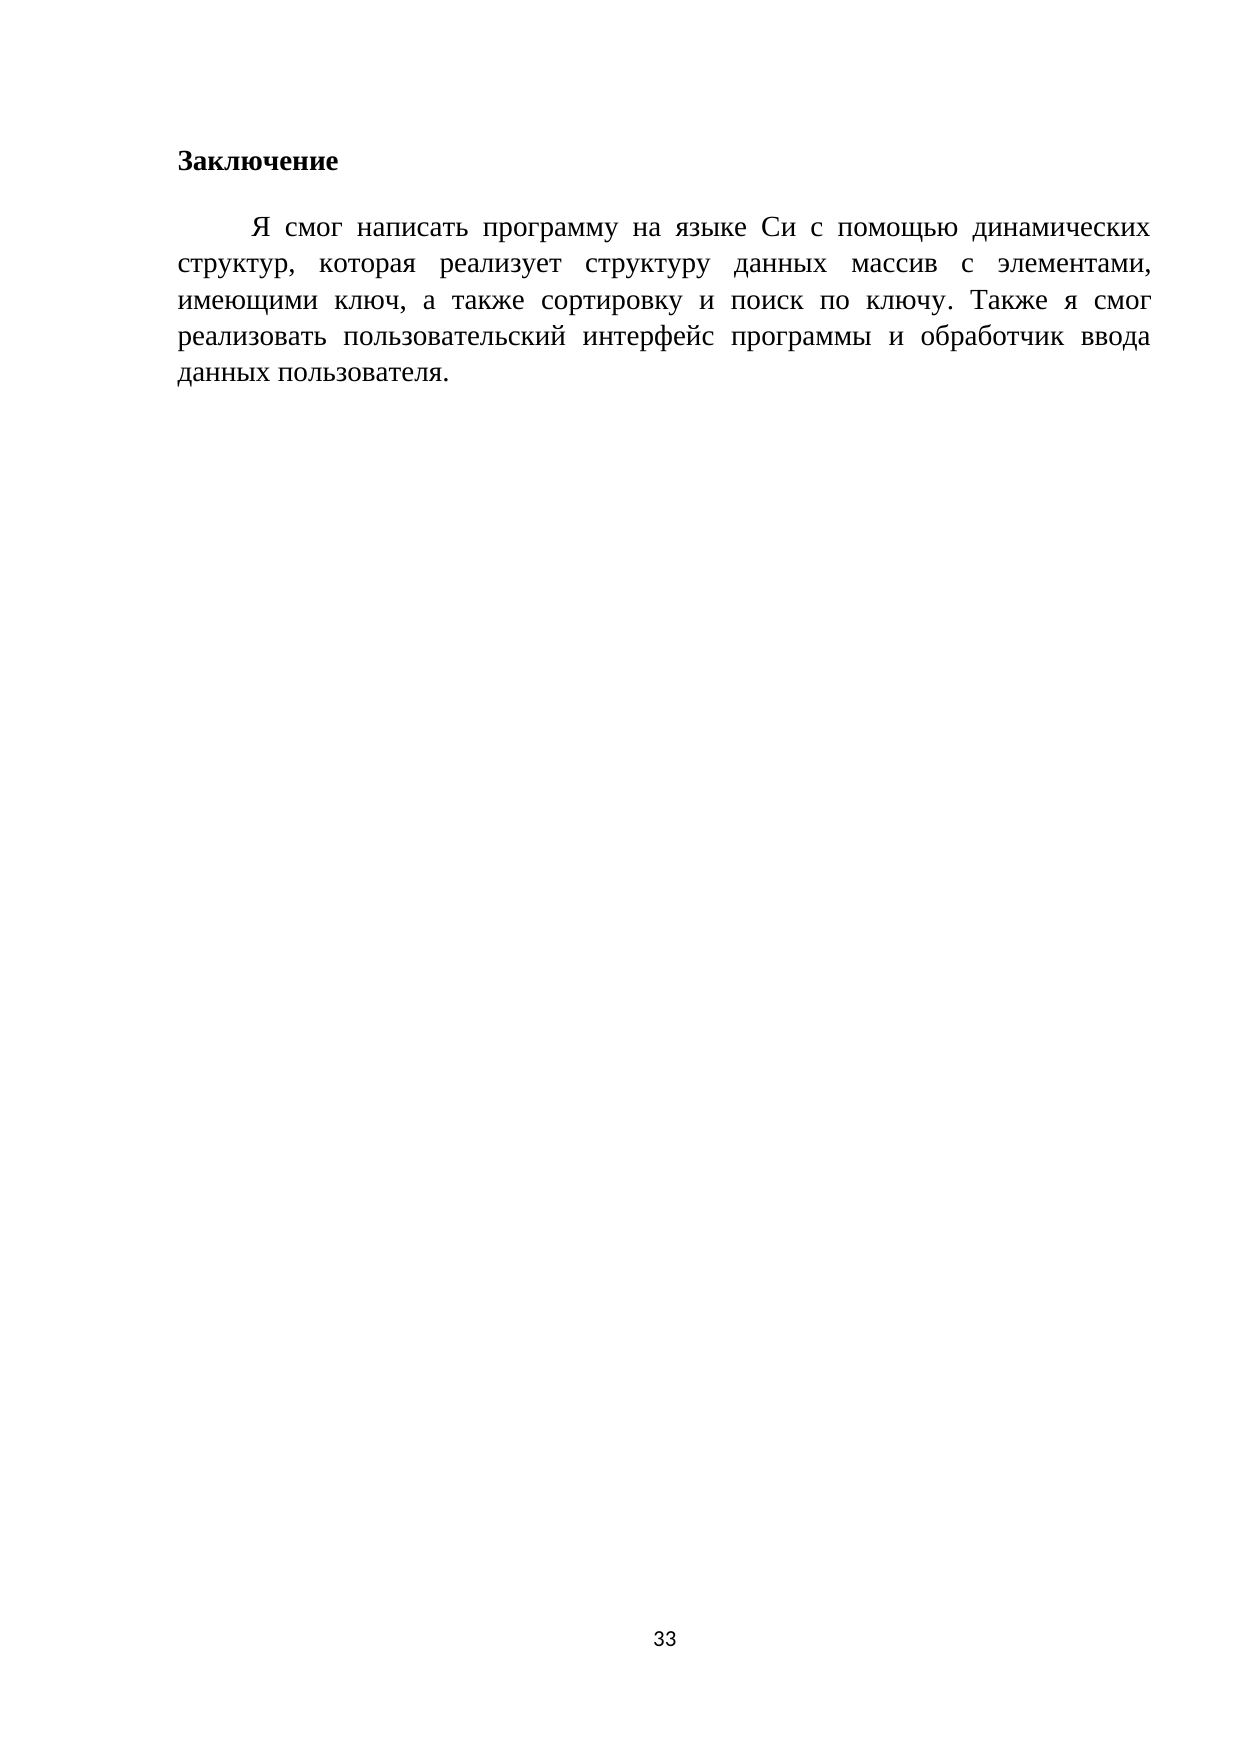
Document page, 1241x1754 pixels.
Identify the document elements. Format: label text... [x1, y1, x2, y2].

subtitle Заключение [177, 143, 1152, 177]
text Я смог написать программу на языке Си с помощью динамических структур, которая реализует структуру данных массив с элементами, имеющими ключ, а также сортировку и поиск по ключу. Также я смог реализовать пользовательский интерфейс программы и обработчик ввода данных пользователя. [177, 209, 1152, 388]
